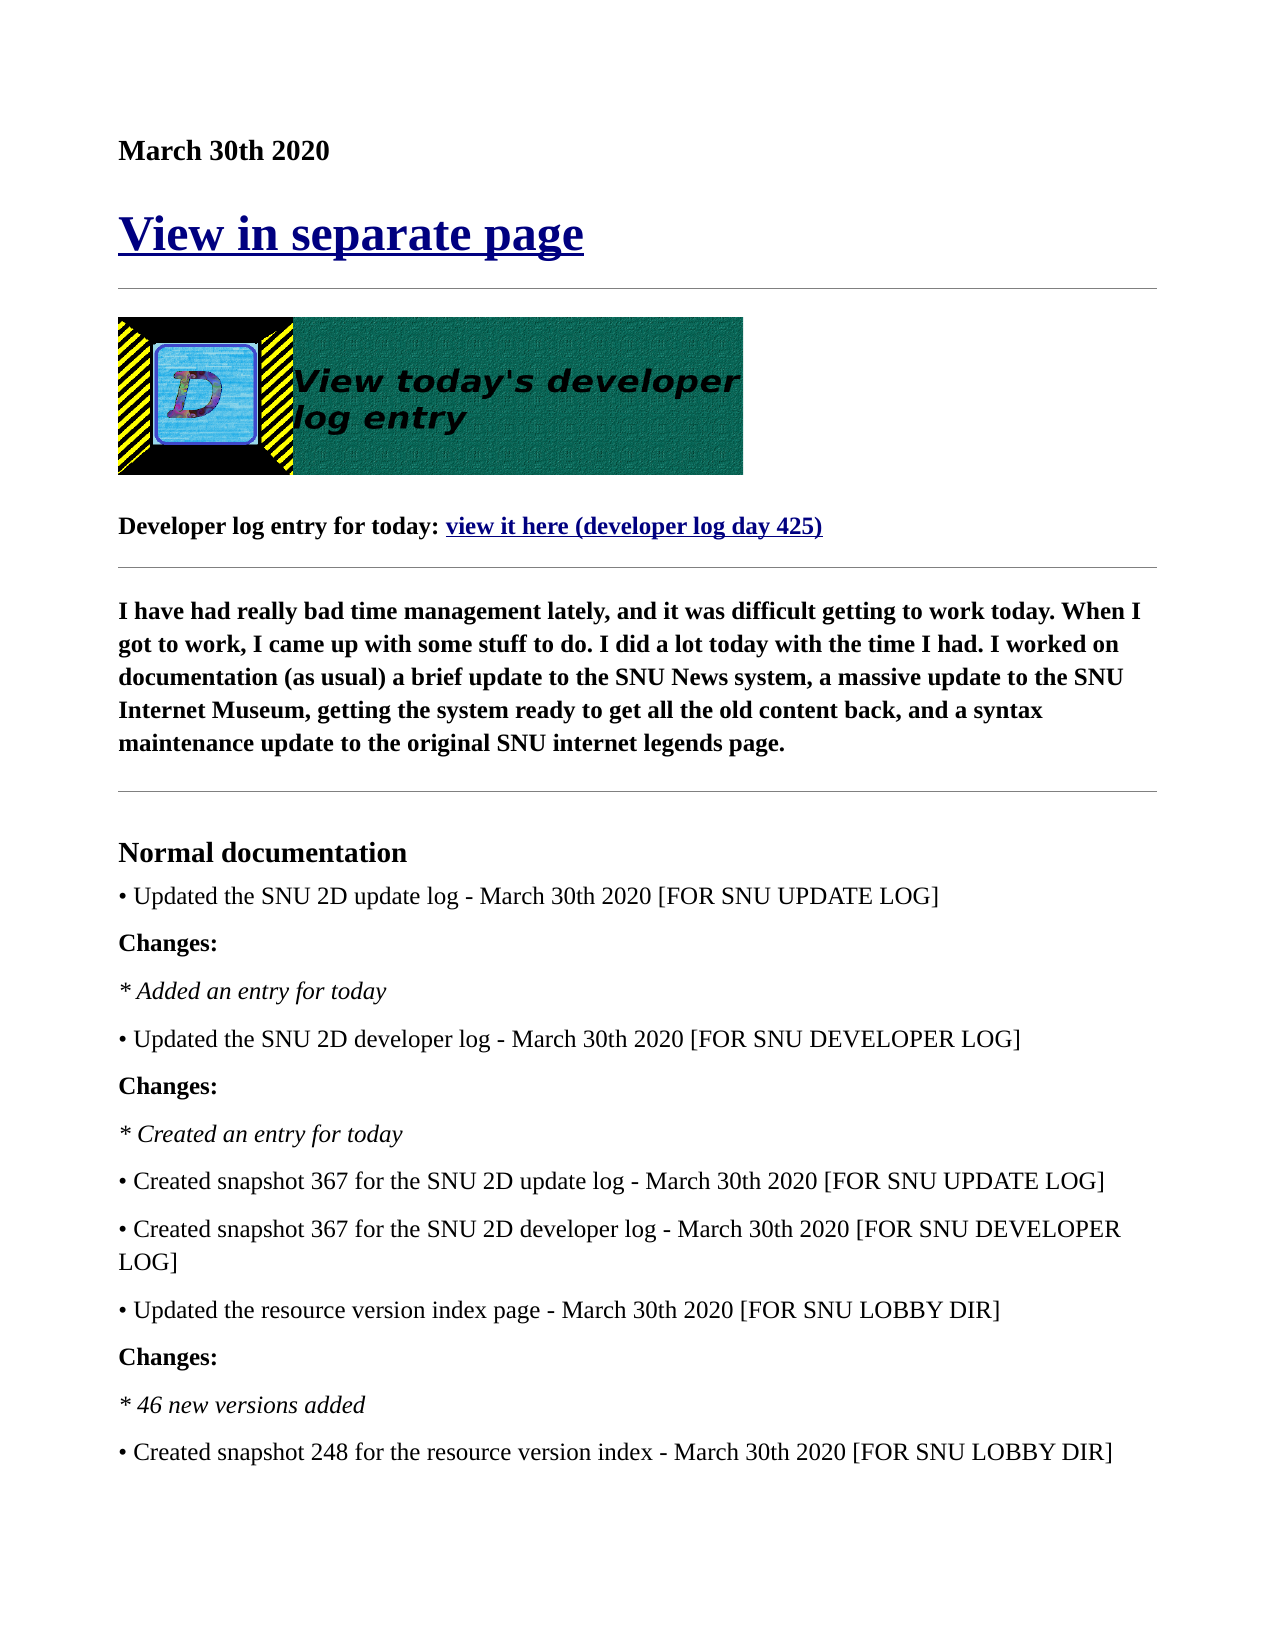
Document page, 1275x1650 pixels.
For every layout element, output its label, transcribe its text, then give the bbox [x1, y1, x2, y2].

text • Updated the resource version index page - March 30th 2020 [FOR SNU LOBBY DIR] [118, 1295, 1157, 1323]
text • Created snapshot 367 for the SNU 2D developer log - March 30th 2020 [FOR SNU DEVELOPER LOG] [118, 1214, 1157, 1276]
text • Created snapshot 248 for the resource version index - March 30th 2020 [FOR SNU LOBBY DIR] [118, 1437, 1157, 1466]
text Changes: [118, 928, 1157, 957]
subtitle Normal documentation [118, 835, 1157, 868]
text * 46 new versions added [118, 1390, 1157, 1419]
subtitle March 30th 2020 [118, 133, 1157, 166]
text Changes: [118, 1071, 1157, 1100]
text Changes: [118, 1342, 1157, 1371]
subtitle Developer log entry for today: view it here (developer log day 425) [118, 511, 1157, 540]
text I have had really bad time management lately, and it was difficult getting to work today. When I got to work, I came up with some stuff to do. I did a lot today with the time I had. I worked on documentation (as usual) a brief update to the SNU News system, a massive update to the SNU Internet Museum, getting the system ready to get all the old content back, and a syntax maintenance update to the original SNU internet legends page. [118, 596, 1157, 757]
subtitle View in separate page [118, 204, 1157, 261]
picture [118, 317, 744, 475]
text * Added an entry for today [118, 976, 1157, 1005]
text * Created an entry for today [118, 1119, 1157, 1148]
text • Created snapshot 367 for the SNU 2D update log - March 30th 2020 [FOR SNU UPDATE LOG] [118, 1166, 1157, 1195]
text • Updated the SNU 2D developer log - March 30th 2020 [FOR SNU DEVELOPER LOG] [118, 1024, 1157, 1052]
text • Updated the SNU 2D update log - March 30th 2020 [FOR SNU UPDATE LOG] [118, 881, 1157, 909]
